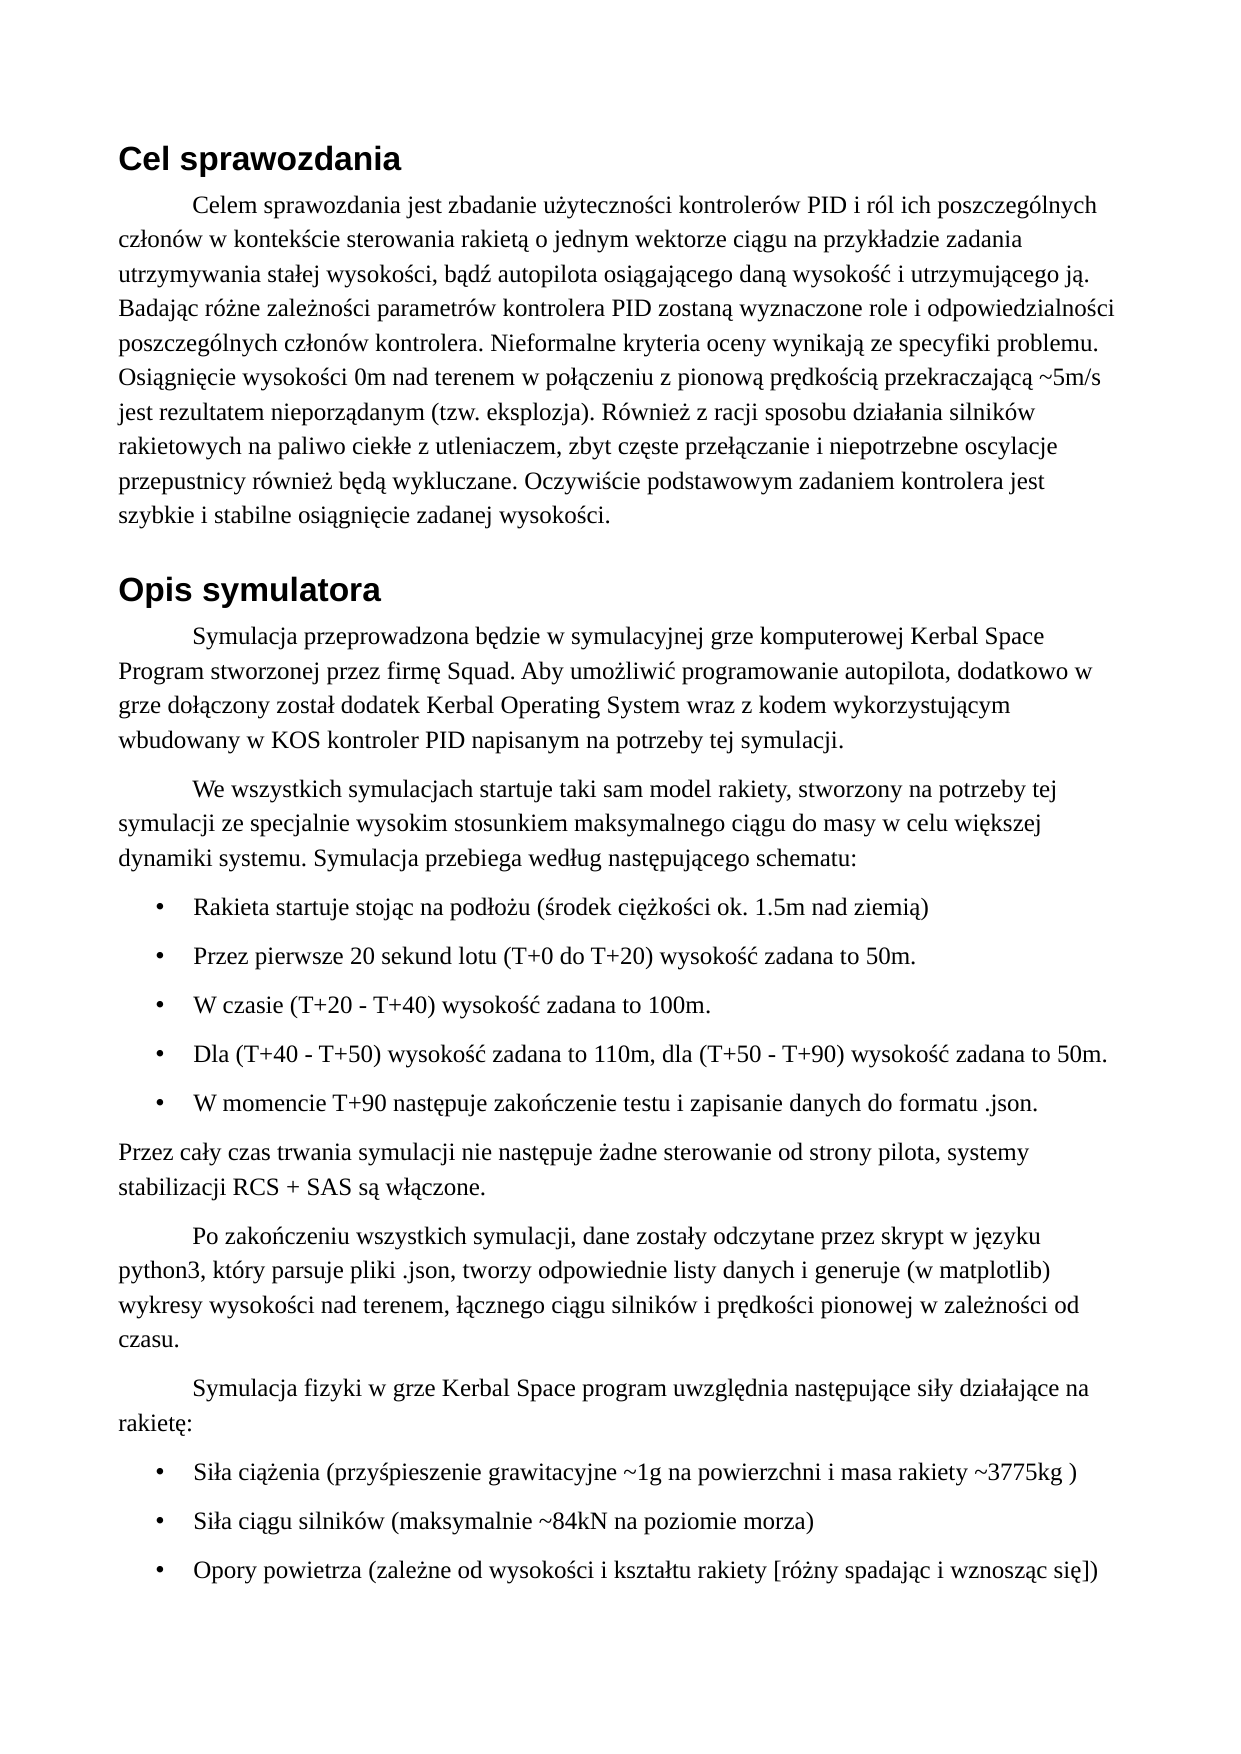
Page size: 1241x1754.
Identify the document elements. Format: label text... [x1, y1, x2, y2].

text We wszystkich symulacjach startuje taki sam model rakiety, stworzony na potrzeby tej symulacji ze specjalnie wysokim stosunkiem maksymalnego ciągu do masy w celu większej dynamiki systemu. Symulacja przebiega według następującego schematu: [118, 774, 1122, 872]
list Przez pierwsze 20 sekund lotu (T+0 do T+20) wysokość zadana to 50m. [156, 941, 1122, 970]
list Siła ciągu silników (maksymalnie ~84kN na poziomie morza) [156, 1506, 1122, 1535]
list W momencie T+90 następuje zakończenie testu i zapisanie danych do formatu .json. [156, 1088, 1122, 1117]
list W czasie (T+20 - T+40) wysokość zadana to 100m. [156, 990, 1122, 1019]
subtitle Opis symulatora [118, 570, 1122, 609]
text Symulacja przeprowadzona będzie w symulacyjnej grze komputerowej Kerbal Space Program stworzonej przez firmę Squad. Aby umożliwić programowanie autopilota, dodatkowo w grze dołączony został dodatek Kerbal Operating System wraz z kodem wykorzystującym wbudowany w KOS kontroler PID napisanym na potrzeby tej symulacji. [118, 621, 1122, 754]
list Siła ciążenia (przyśpieszenie grawitacyjne ~1g na powierzchni i masa rakiety ~3775kg ) [156, 1457, 1122, 1486]
text Celem sprawozdania jest zbadanie użyteczności kontrolerów PID i ról ich poszczególnych członów w kontekście sterowania rakietą o jednym wektorze ciągu na przykładzie zadania utrzymywania stałej wysokości, bądź autopilota osiągającego daną wysokość i utrzymującego ją. Badając różne zależności parametrów kontrolera PID zostaną wyznaczone role i odpowiedzialności poszczególnych członów kontrolera. Nieformalne kryteria oceny wynikają ze specyfiki problemu. Osiągnięcie wysokości 0m nad terenem w połączeniu z pionową prędkością przekraczającą ~5m/s jest rezultatem nieporządanym (tzw. eksplozja). Również z racji sposobu działania silników rakietowych na paliwo ciekłe z utleniaczem, zbyt częste przełączanie i niepotrzebne oscylacje przepustnicy również będą wykluczane. Oczywiście podstawowym zadaniem kontrolera jest szybkie i stabilne osiągnięcie zadanej wysokości. [118, 190, 1122, 529]
text Symulacja fizyki w grze Kerbal Space program uwzględnia następujące siły działające na rakietę: [118, 1373, 1122, 1437]
list Rakieta startuje stojąc na podłożu (środek ciężkości ok. 1.5m nad ziemią) [156, 892, 1122, 921]
text Po zakończeniu wszystkich symulacji, dane zostały odczytane przez skrypt w języku python3, który parsuje pliki .json, tworzy odpowiednie listy danych i generuje (w matplotlib) wykresy wysokości nad terenem, łącznego ciągu silników i prędkości pionowej w zależności od czasu. [118, 1221, 1122, 1353]
subtitle Cel sprawozdania [118, 139, 1122, 178]
list Opory powietrza (zależne od wysokości i kształtu rakiety [różny spadając i wznosząc się]) [156, 1555, 1122, 1584]
text Przez cały czas trwania symulacji nie następuje żadne sterowanie od strony pilota, systemy stabilizacji RCS + SAS są włączone. [118, 1137, 1122, 1201]
list Dla (T+40 - T+50) wysokość zadana to 110m, dla (T+50 - T+90) wysokość zadana to 50m. [156, 1039, 1122, 1068]
